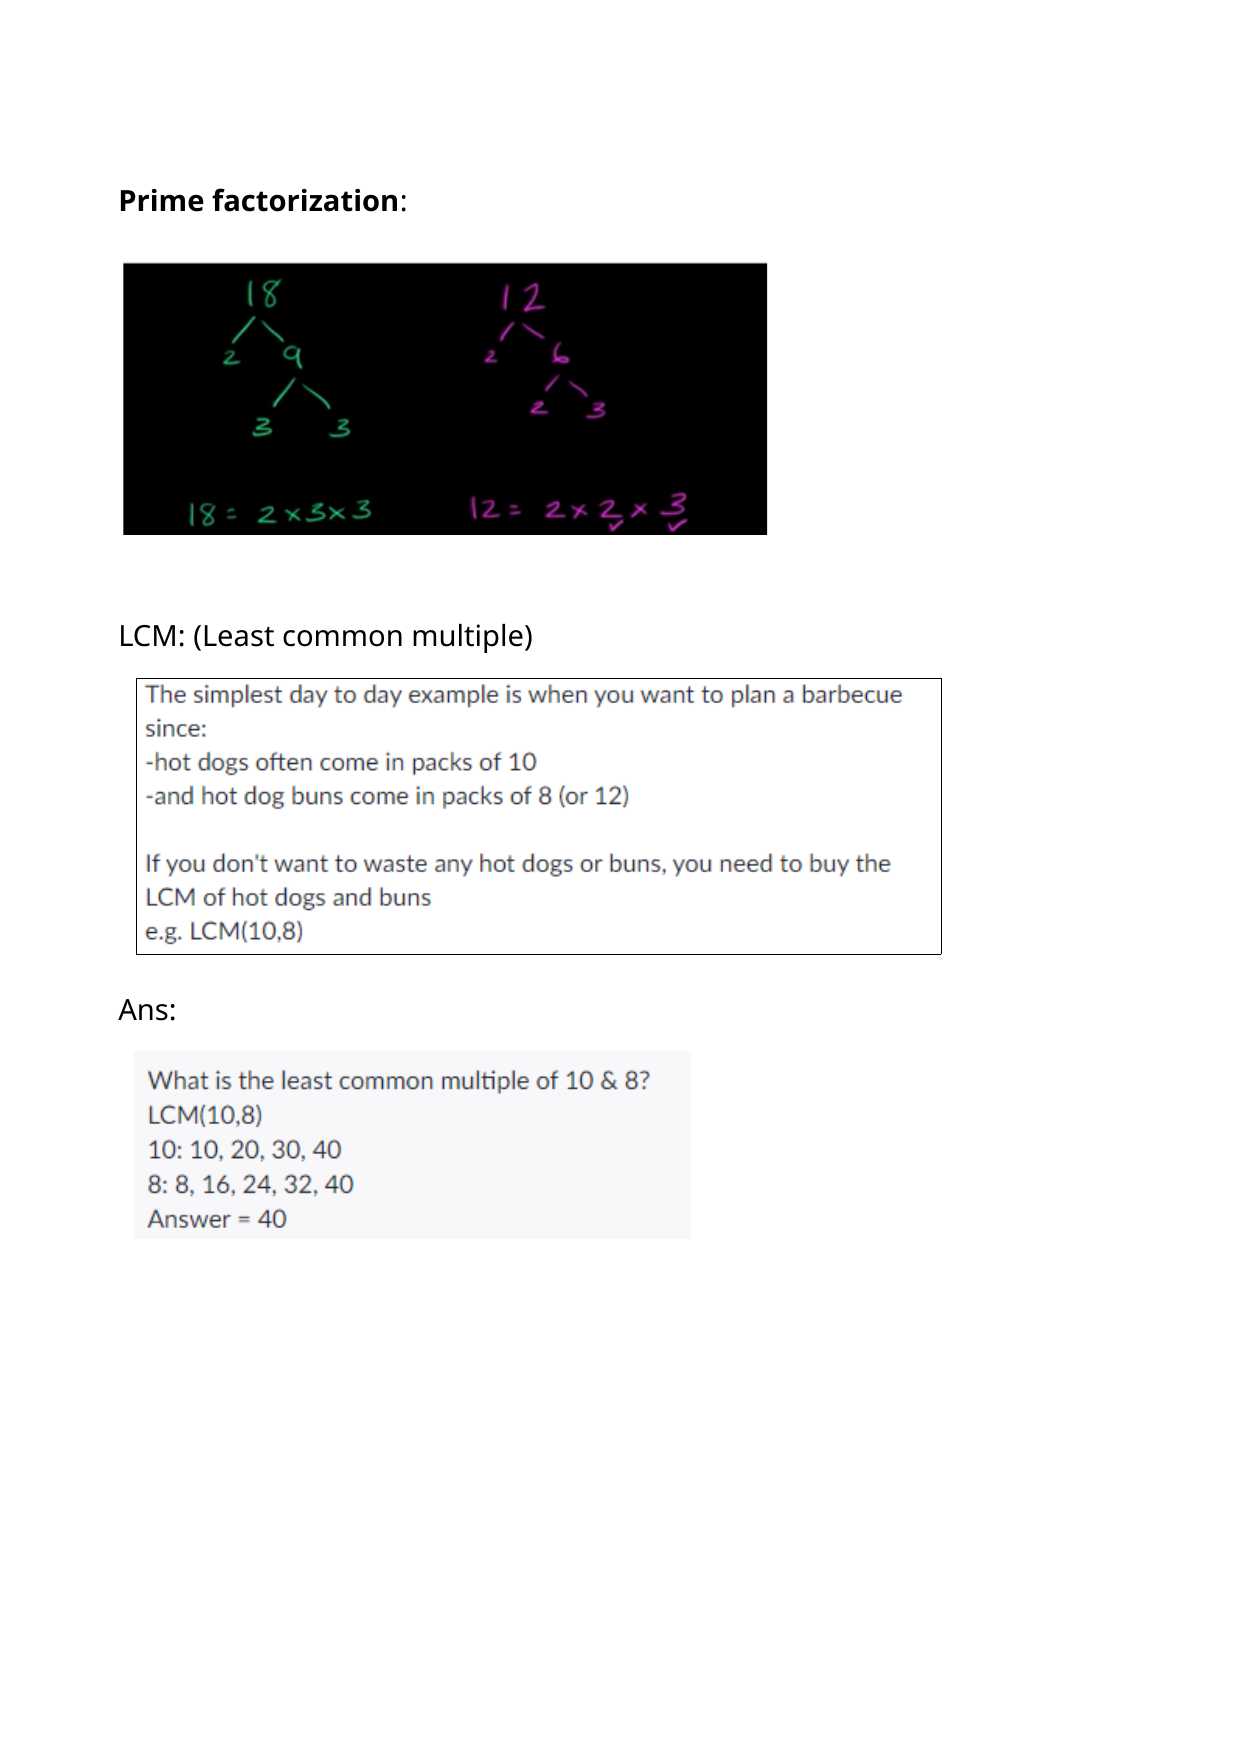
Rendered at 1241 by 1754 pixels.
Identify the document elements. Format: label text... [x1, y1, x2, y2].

picture [133, 1051, 692, 1239]
text Prime factorization: [118, 180, 1122, 220]
picture [139, 680, 939, 952]
text Ans: [118, 989, 1122, 1028]
text LCM: (Least common multiple) [118, 616, 1122, 655]
picture [123, 259, 768, 535]
